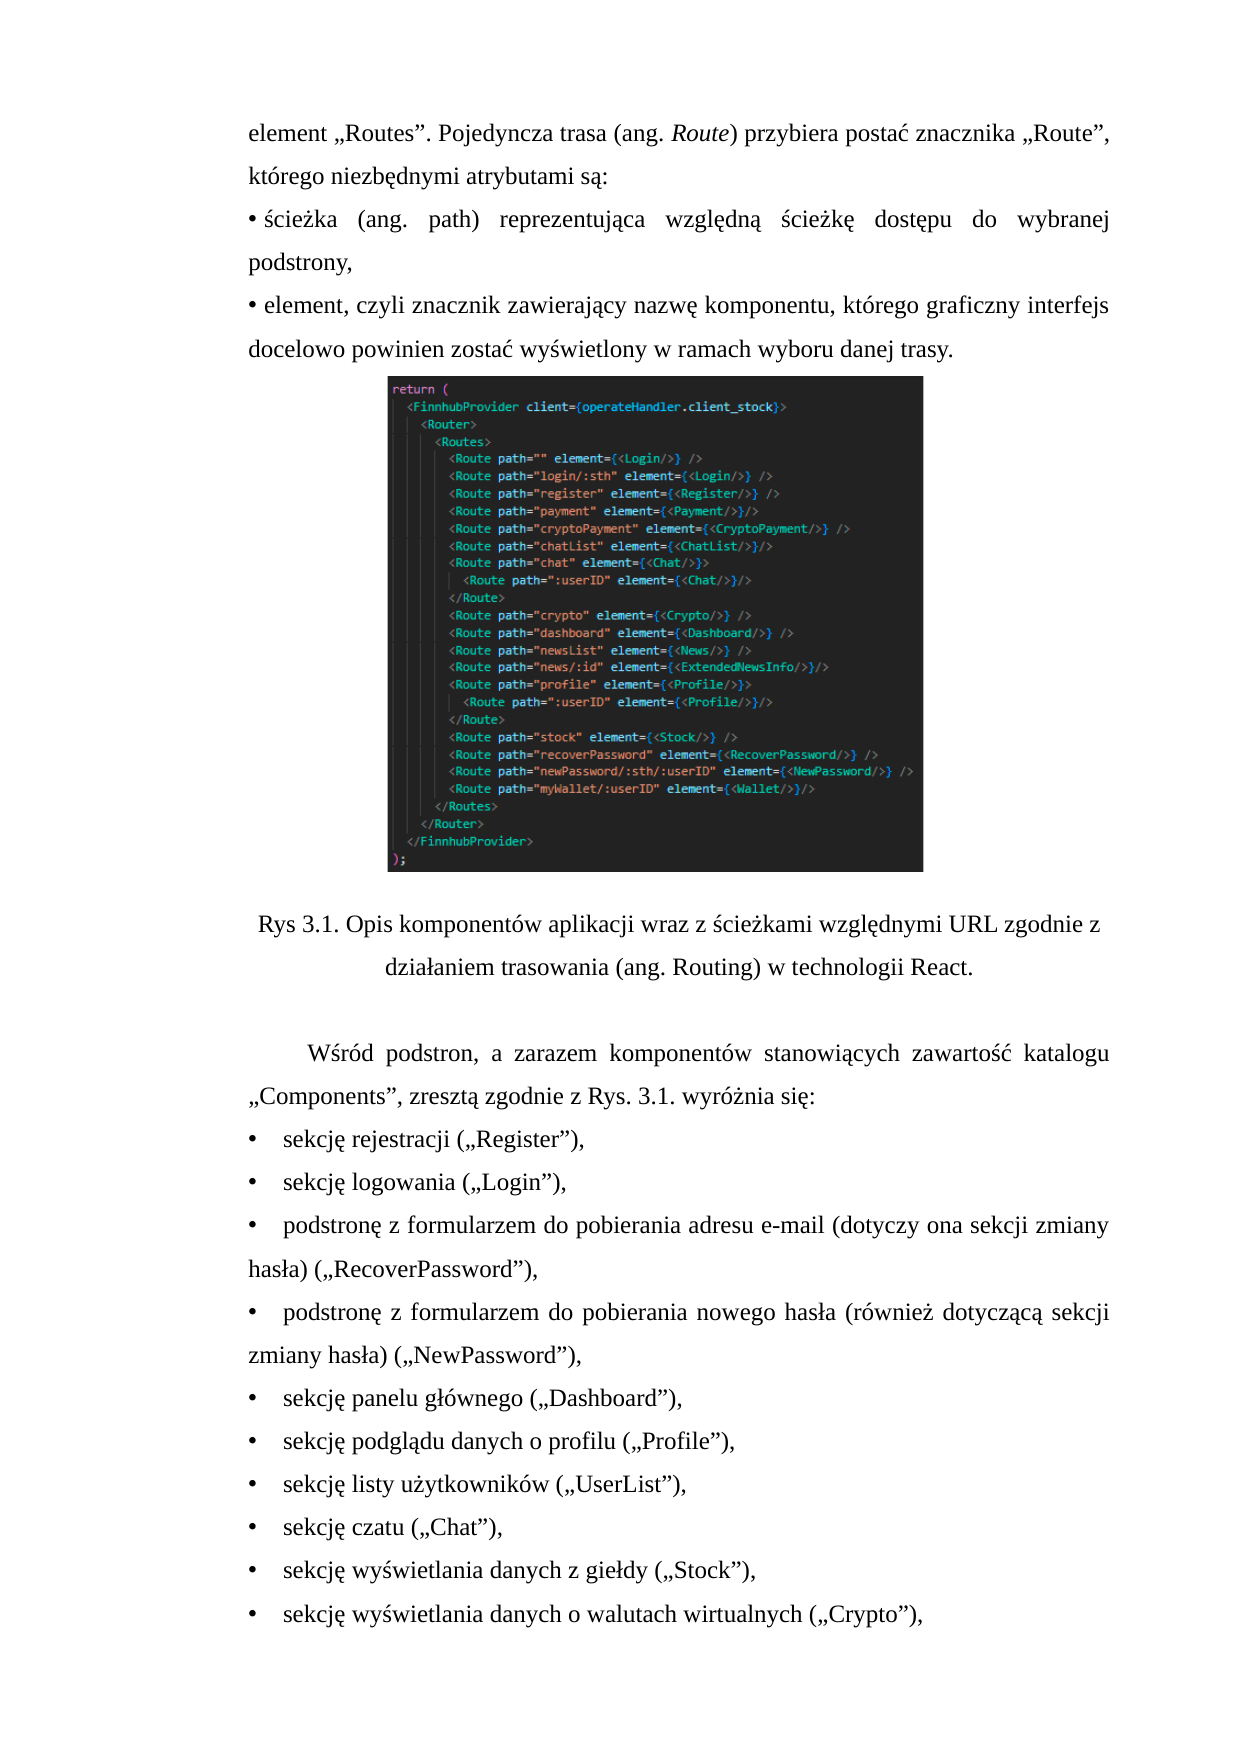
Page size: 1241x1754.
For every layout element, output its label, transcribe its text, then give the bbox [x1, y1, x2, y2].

list sekcję podglądu danych o profilu („Profile”), [248, 1426, 1110, 1455]
list ścieżka (ang. path) reprezentująca względną ścieżkę dostępu do wybranej podstrony, [248, 204, 1110, 276]
list element, czyli znacznik zawierający nazwę komponentu, którego graficzny interfejs docelowo powinien zostać wyświetlony w ramach wyboru danej trasy. [248, 291, 1110, 362]
text Rys 3.1. Opis komponentów aplikacji wraz z ścieżkami względnymi URL zgodnie z działaniem trasowania (ang. Routing) w technologii React. [248, 909, 1110, 981]
list sekcję logowania („Login”), [248, 1167, 1110, 1196]
list sekcję listy użytkowników („UserList”), [248, 1469, 1110, 1498]
text element „Routes”. Pojedyncza trasa (ang. Route) przybiera postać znacznika „Route”, którego niezbędnymi atrybutami są: [248, 118, 1110, 190]
list sekcję wyświetlania danych o walutach wirtualnych („Crypto”), [248, 1599, 1110, 1627]
picture [387, 376, 924, 872]
list sekcję panelu głównego („Dashboard”), [248, 1383, 1110, 1412]
text Wśród podstron, a zarazem komponentów stanowiących zawartość katalogu „Components”, zresztą zgodnie z Rys. 3.1. wyróżnia się: [248, 1038, 1110, 1110]
list sekcję czatu („Chat”), [248, 1512, 1110, 1541]
list podstronę z formularzem do pobierania adresu e-mail (dotyczy ona sekcji zmiany hasła) („RecoverPassword”), [248, 1211, 1110, 1282]
list podstronę z formularzem do pobierania nowego hasła (również dotyczącą sekcji zmiany hasła) („NewPassword”), [248, 1297, 1110, 1369]
list sekcję rejestracji („Register”), [248, 1124, 1110, 1153]
list sekcję wyświetlania danych z giełdy („Stock”), [248, 1556, 1110, 1584]
